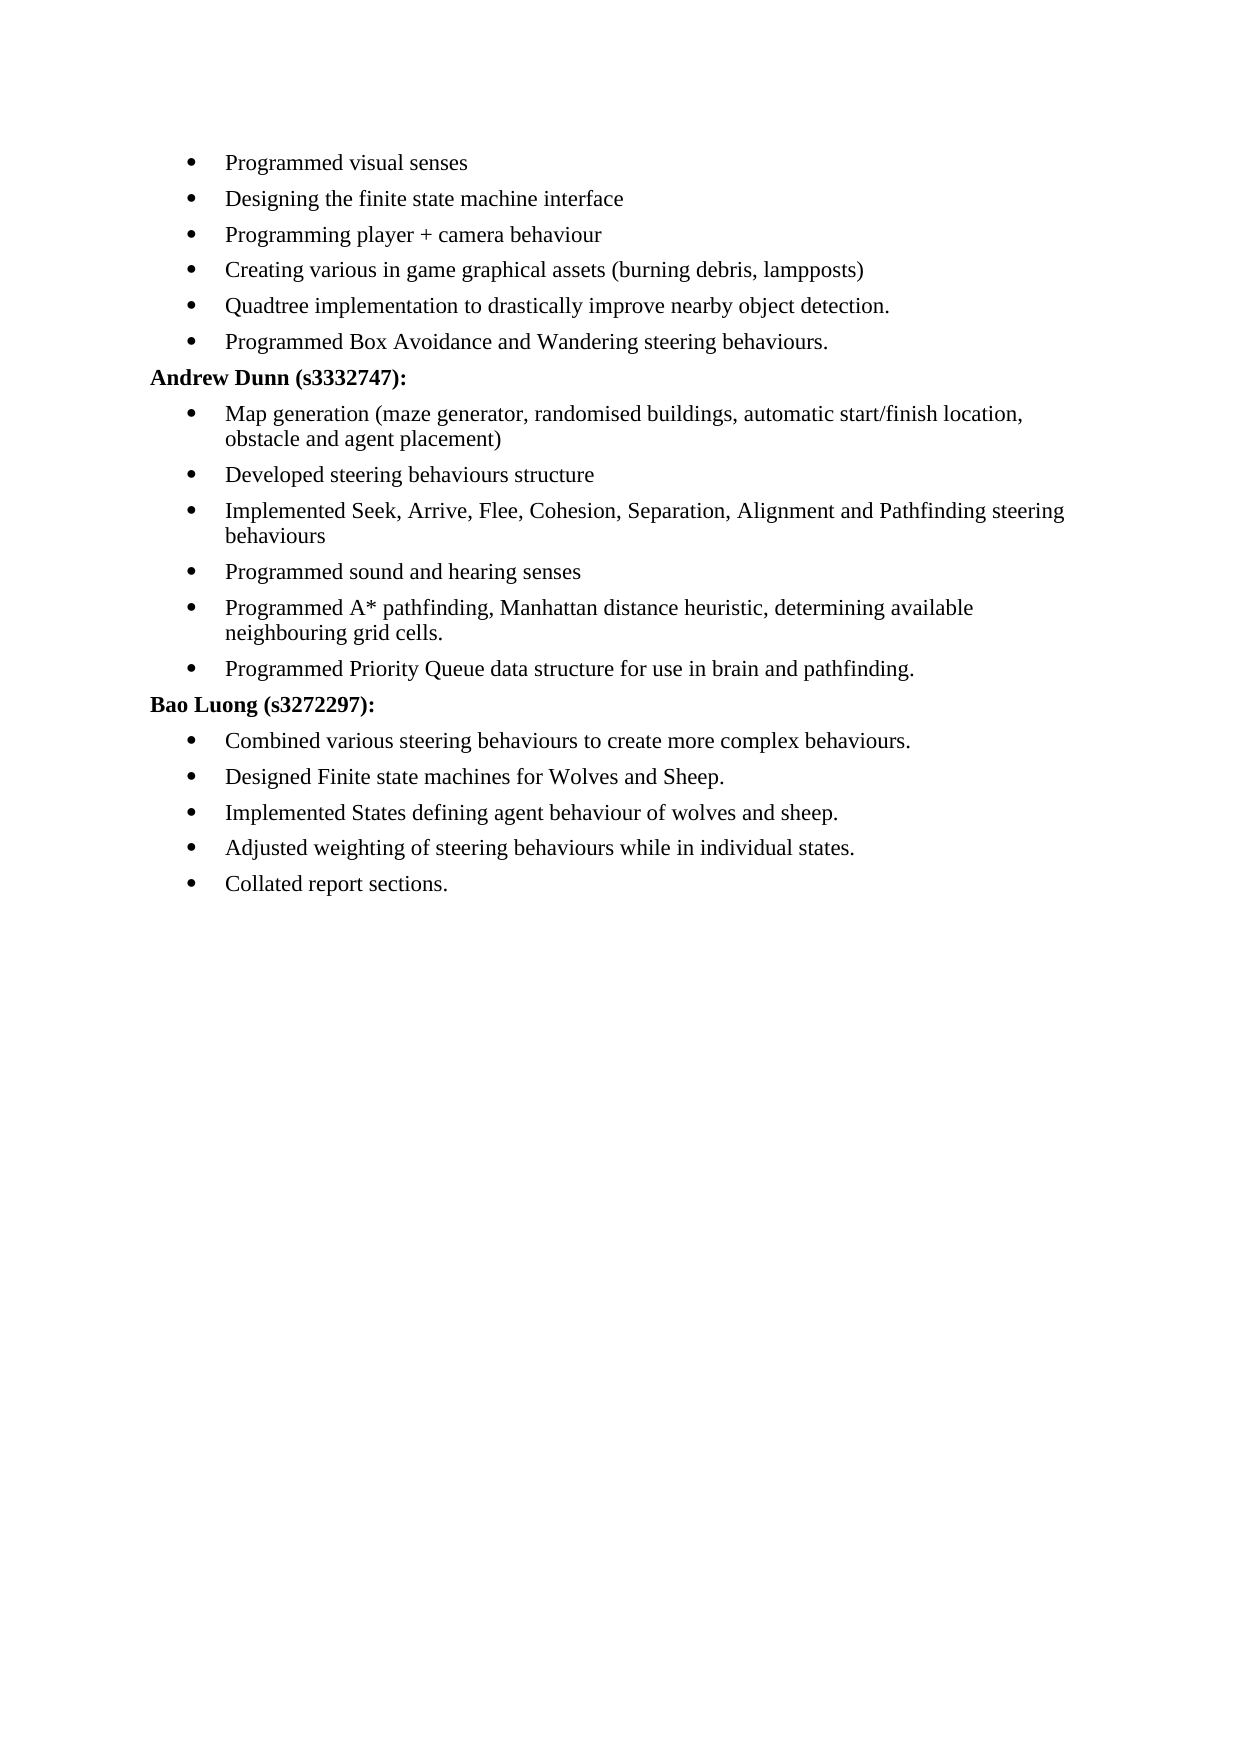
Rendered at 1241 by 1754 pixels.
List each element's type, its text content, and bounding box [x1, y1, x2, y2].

list Collated report sections. [187, 871, 1090, 897]
list Quadtree implementation to drastically improve nearby object detection. [187, 293, 1090, 319]
list Implemented States defining agent behaviour of wolves and sheep. [187, 799, 1090, 825]
list Implemented Seek, Arrive, Flee, Cohesion, Separation, Alignment and Pathfinding steering behaviours [187, 498, 1090, 549]
list Creating various in game graphical assets (burning debris, lampposts) [187, 257, 1090, 283]
list Programmed sound and hearing senses [187, 559, 1090, 584]
list Programmed Box Avoidance and Wandering steering behaviours. [187, 329, 1090, 354]
list Programmed A* pathfinding, Manhattan distance heuristic, determining available neighbouring grid cells. [187, 595, 1090, 646]
list Developed steering behaviours structure [187, 462, 1090, 487]
list Map generation (maze generator, randomised buildings, automatic start/finish location, obstacle and agent placement) [187, 401, 1090, 452]
list Adjusted weighting of steering behaviours while in individual states. [187, 835, 1090, 861]
text Bao Luong (s3272297): [150, 692, 1090, 717]
list Combined various steering behaviours to create more complex behaviours. [187, 728, 1090, 753]
list Programmed visual senses [187, 150, 1090, 175]
text Andrew Dunn (s3332747): [150, 365, 1090, 390]
list Designing the finite state machine interface [187, 186, 1090, 211]
list Programmed Priority Queue data structure for use in brain and pathfinding. [187, 656, 1090, 682]
list Programming player + camera behaviour [187, 222, 1090, 247]
list Designed Finite state machines for Wolves and Sheep. [187, 764, 1090, 789]
